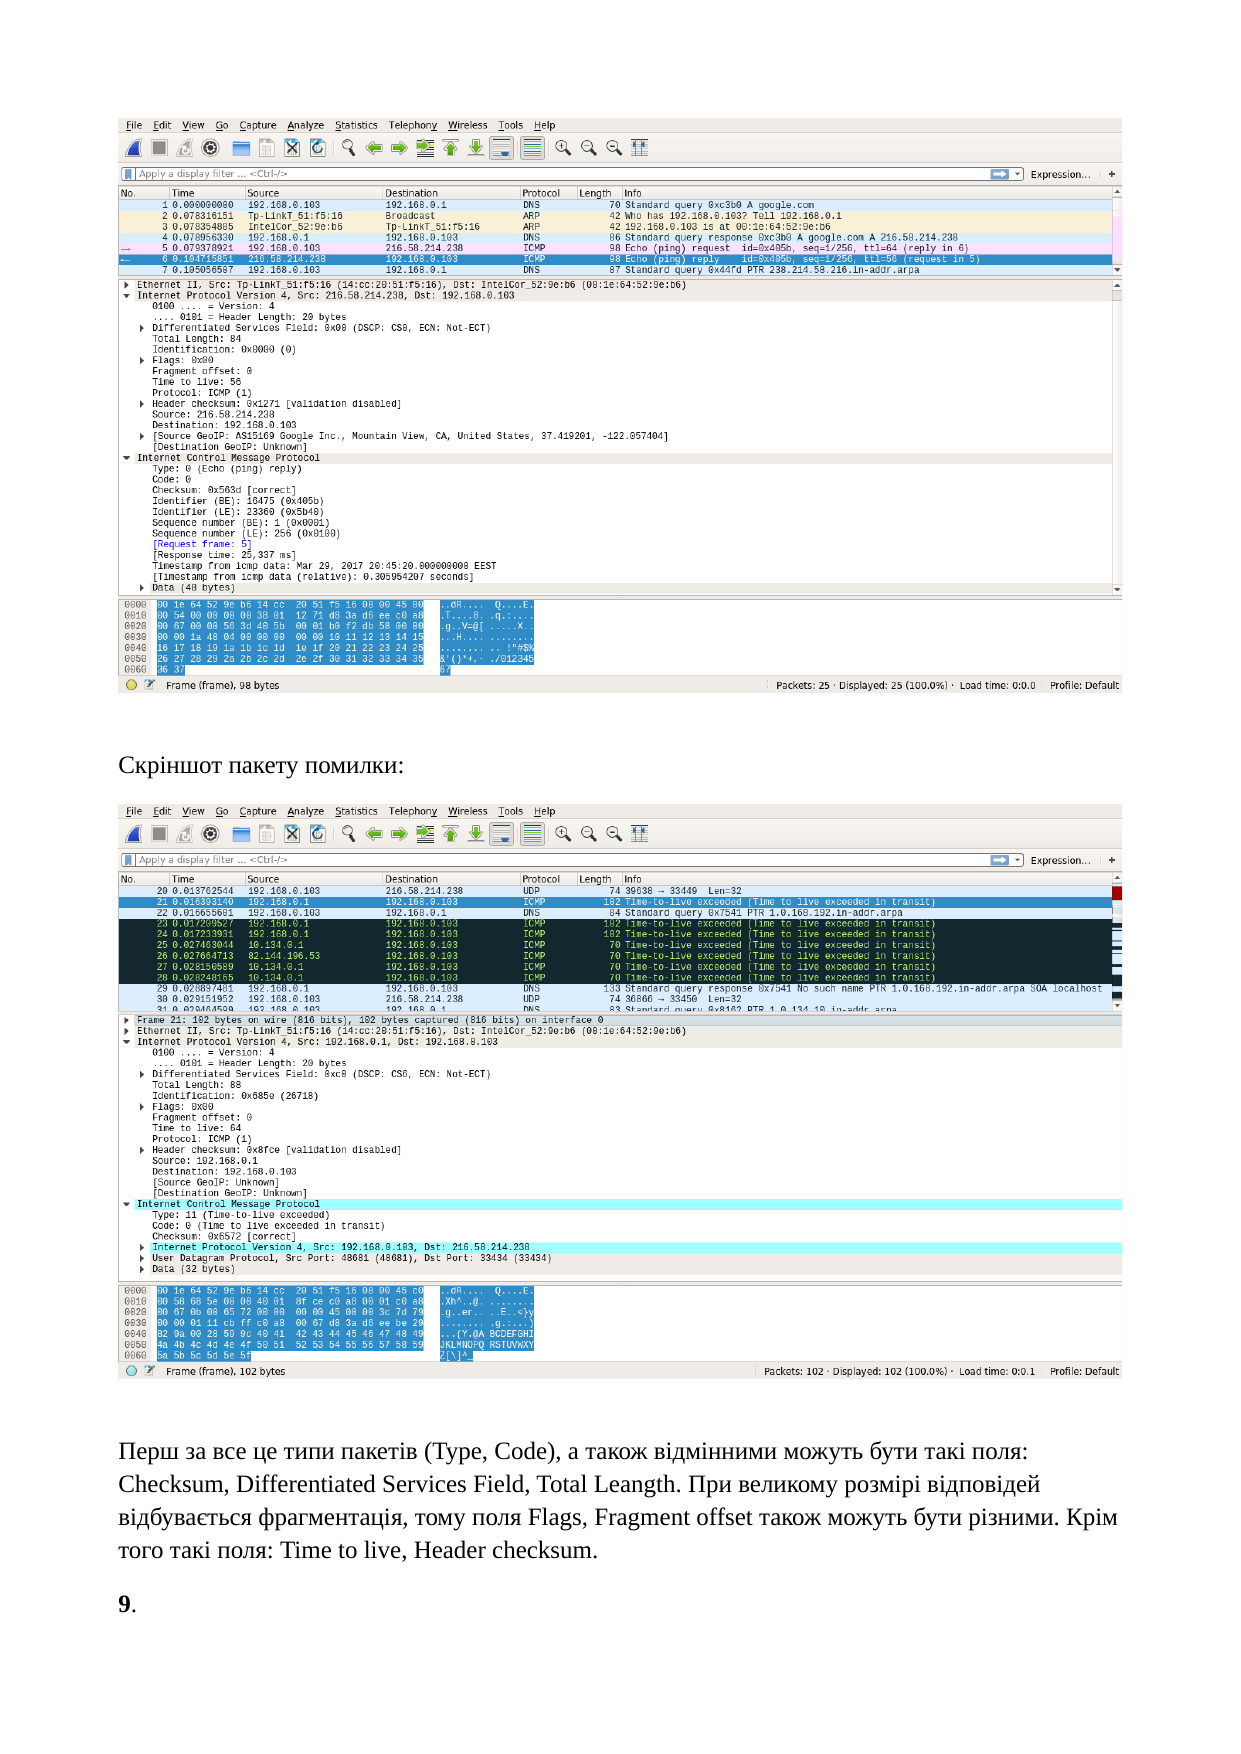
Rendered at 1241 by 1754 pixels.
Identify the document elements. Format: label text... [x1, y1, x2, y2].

list Скріншот пакету помилки: [118, 750, 1122, 779]
list Перш за все це типи пакетів (Type, Code), а також відмінними можуть бути такі поля: Checksum, Differentiated Services Field, Total Leangth. При великому розмірі відповідей відбувається фрагментація, тому поля Flags, Fragment offset також можуть бути різними. Крім того такі поля: Time to live, Header checksum. [118, 1436, 1122, 1564]
list 9. [118, 1589, 1122, 1618]
picture [118, 118, 1123, 693]
picture [118, 804, 1123, 1379]
